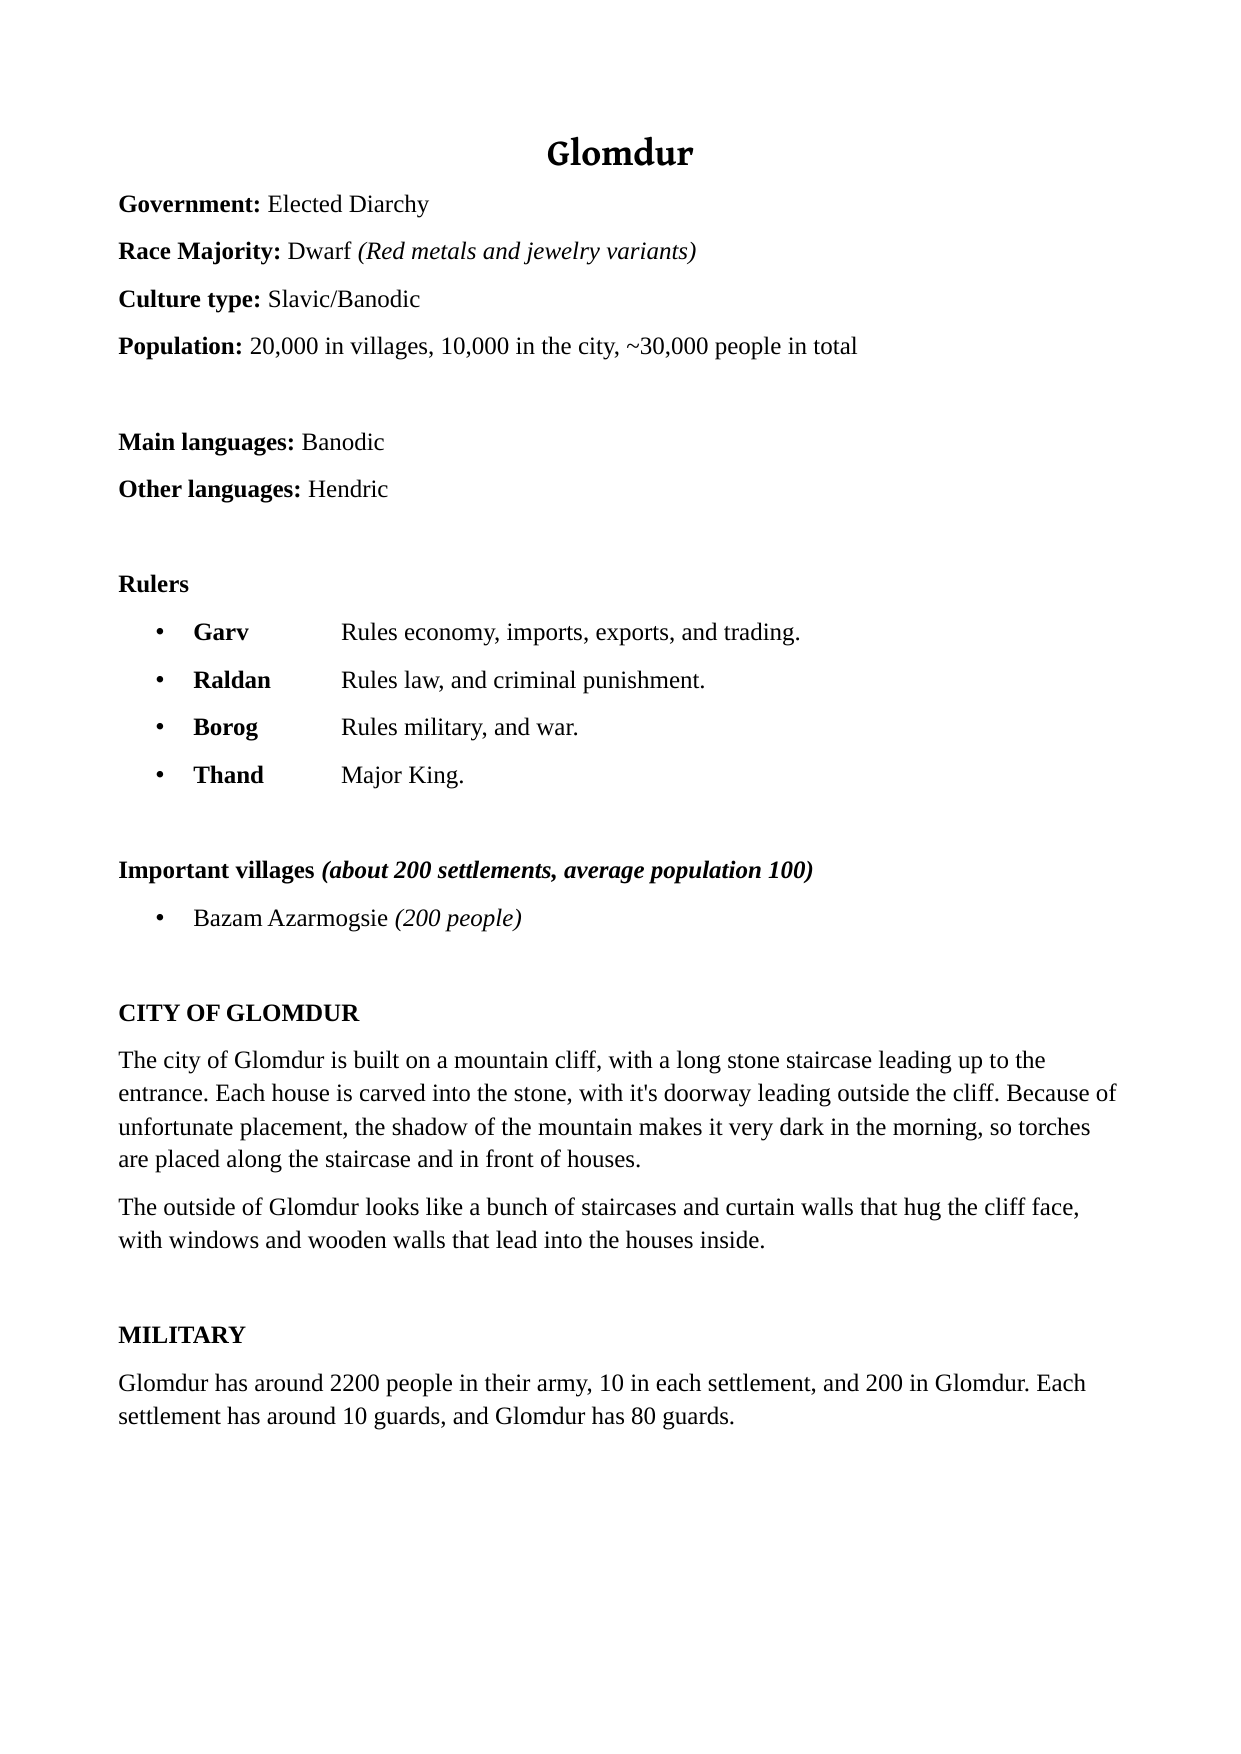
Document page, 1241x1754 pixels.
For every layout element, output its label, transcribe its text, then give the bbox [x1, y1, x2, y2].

list Garv Rules economy, imports, exports, and trading. [156, 617, 1122, 646]
list Borog Rules military, and war. [156, 712, 1122, 741]
text CITY OF GLOMDUR [118, 998, 1122, 1027]
text Glomdur has around 2200 people in their army, 10 in each settlement, and 200 in Glomdur. Each settlement has around 10 guards, and Glomdur has 80 guards. [118, 1368, 1122, 1430]
text The city of Glomdur is built on a mountain cliff, with a long stone staircase leading up to the entrance. Each house is carved into the stone, with it's doorway leading outside the cliff. Because of unfortunate placement, the shadow of the mountain makes it very dark in the morning, so torches are placed along the staircase and in front of houses. [118, 1046, 1122, 1173]
text Race Majority: Dwarf (Red metals and jewelry variants) [118, 236, 1122, 265]
text Rulers [118, 569, 1122, 598]
list Raldan Rules law, and criminal punishment. [156, 665, 1122, 693]
text Government: Elected Diarchy [118, 189, 1122, 217]
text Culture type: Slavic/Banodic [118, 284, 1122, 313]
subtitle Glomdur [118, 133, 1122, 176]
list Thand Major King. [156, 760, 1122, 789]
text Population: 20,000 in villages, 10,000 in the city, ~30,000 people in total [118, 331, 1122, 360]
list Bazam Azarmogsie (200 people) [156, 903, 1122, 931]
text Important villages (about 200 settlements, average population 100) [118, 855, 1122, 884]
text Other languages: Hendric [118, 474, 1122, 503]
text MILITARY [118, 1320, 1122, 1349]
text Main languages: Banodic [118, 427, 1122, 455]
text The outside of Glomdur looks like a bunch of staircases and curtain walls that hug the cliff face, with windows and wooden walls that lead into the houses inside. [118, 1192, 1122, 1254]
